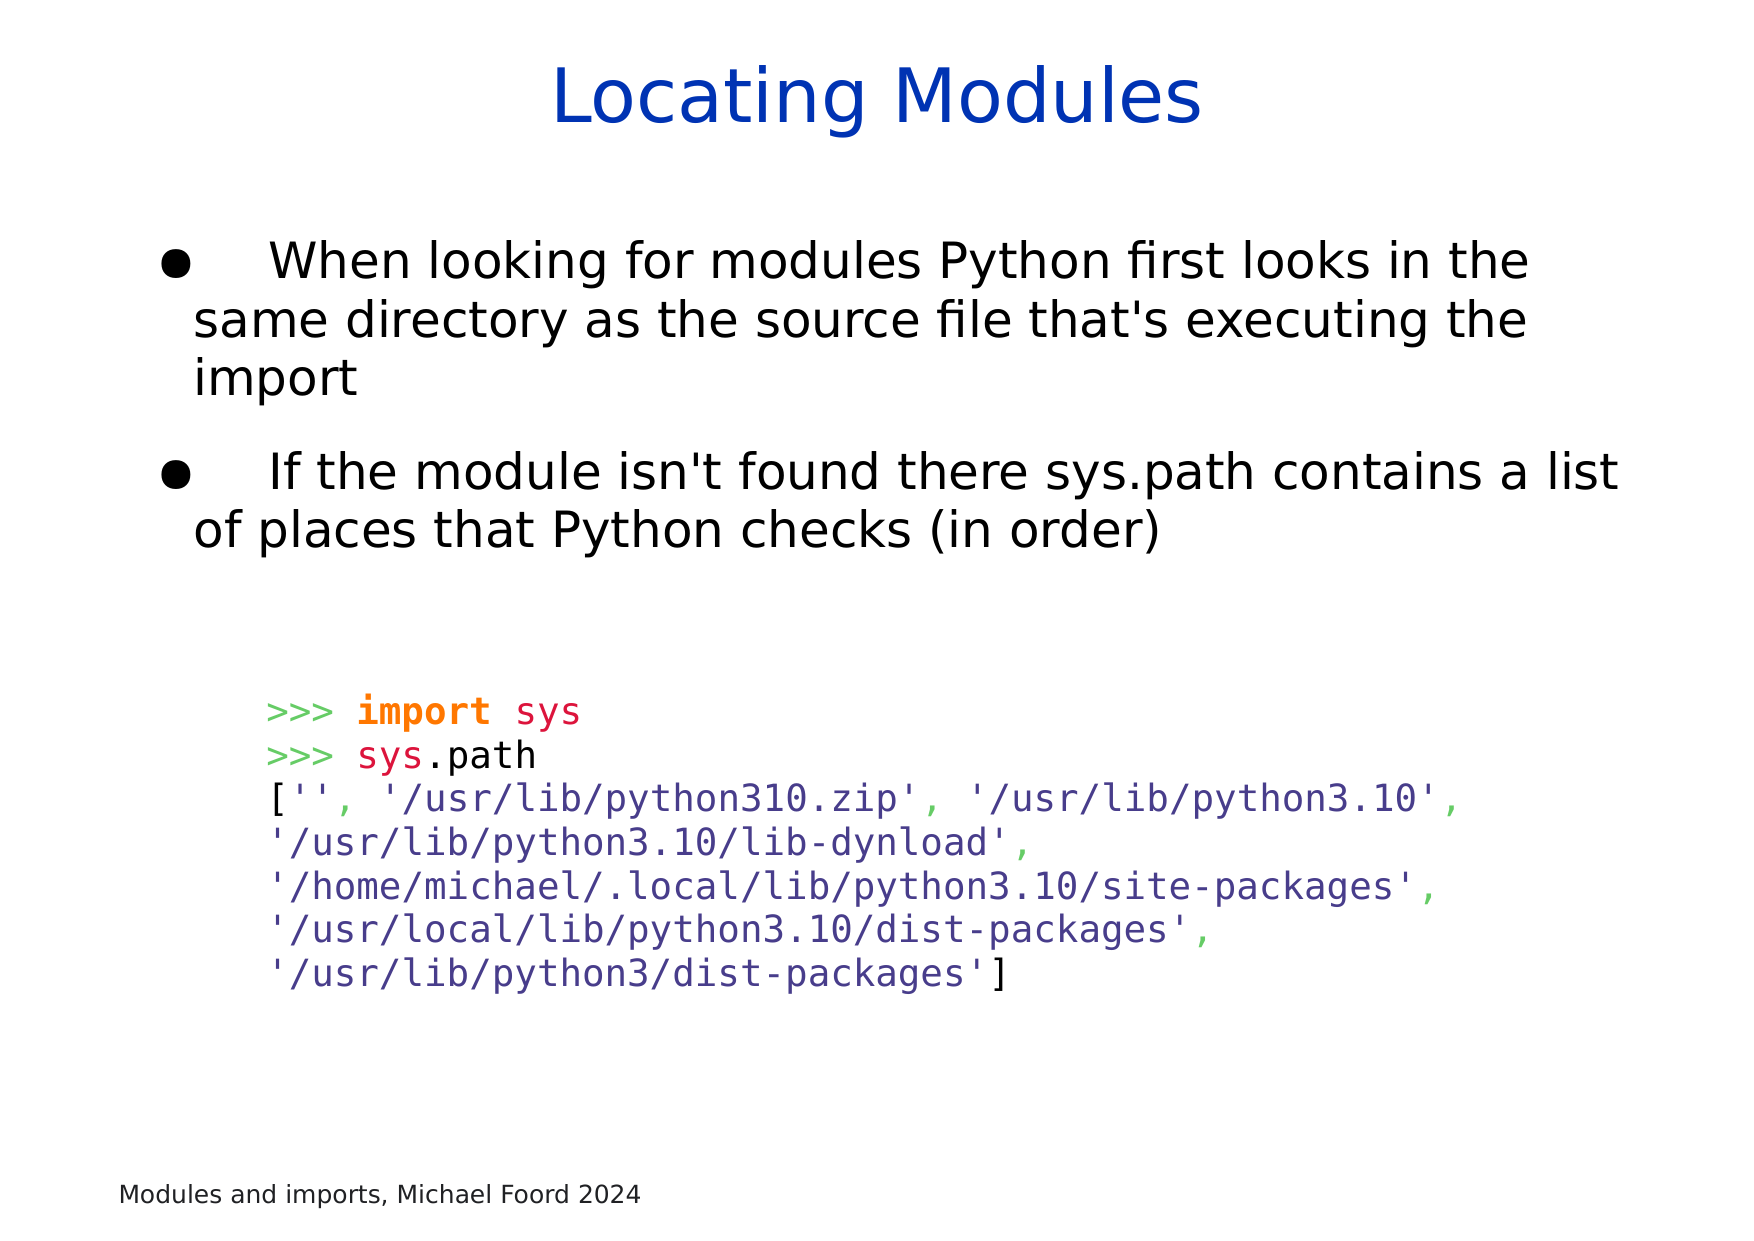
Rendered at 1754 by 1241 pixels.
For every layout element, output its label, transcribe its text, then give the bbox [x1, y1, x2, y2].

list When looking for modules Python first looks in the same directory as the source file that's executing the import [156, 232, 1636, 407]
text Locating Modules [118, 53, 1636, 140]
text ['', '/usr/lib/python310.zip', '/usr/lib/python3.10', '/usr/lib/python3.10/lib-dynload', '/home/michael/.local/lib/python3.10/site-packages', '/usr/local/lib/python3.10/dist-packages', '/usr/lib/python3/dist-packages'] [266, 777, 1636, 995]
list If the module isn't found there sys.path contains a list of places that Python checks (in order) [156, 443, 1636, 559]
text >>> sys.path [266, 733, 1636, 777]
text >>> import sys [266, 690, 1636, 733]
